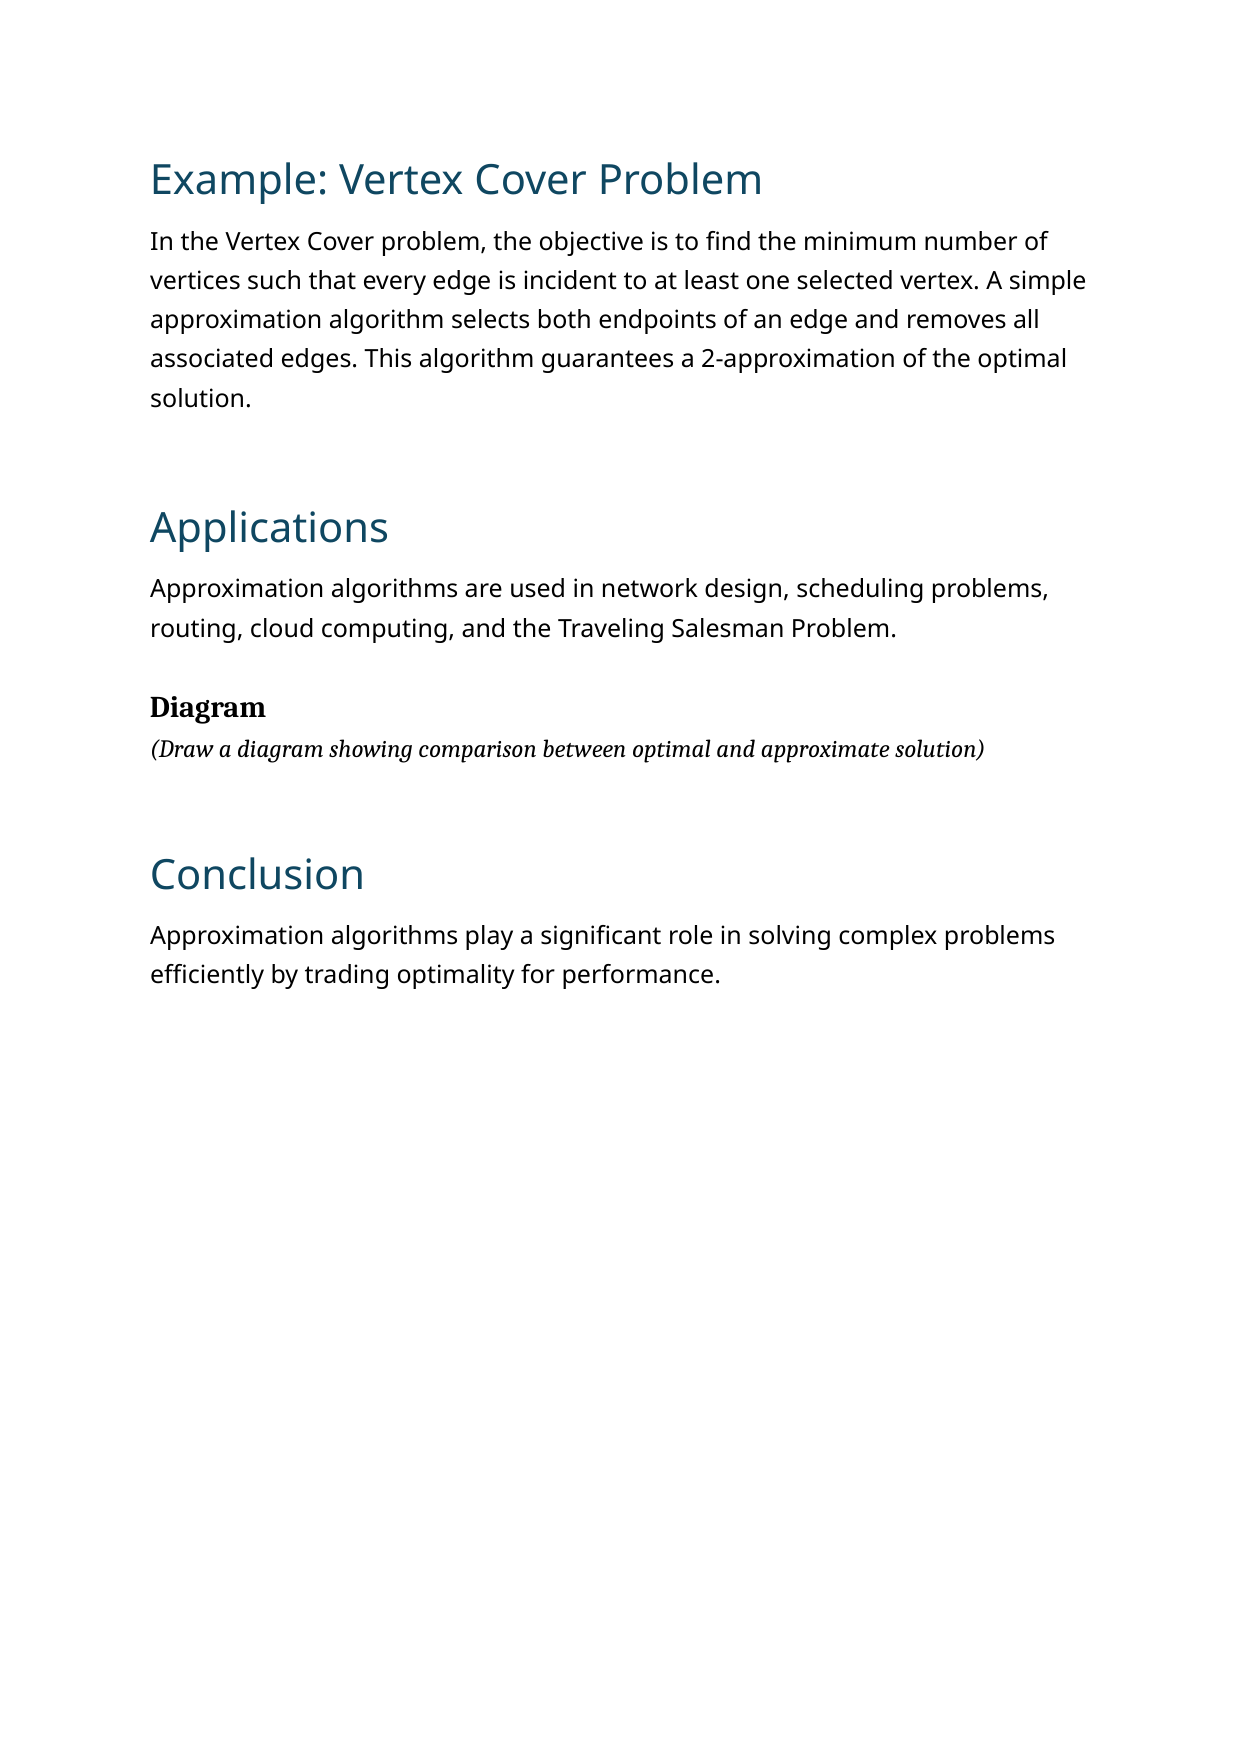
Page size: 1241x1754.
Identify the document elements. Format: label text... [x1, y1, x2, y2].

subtitle Conclusion [149, 844, 1090, 901]
text Diagram [149, 690, 1090, 725]
subtitle Applications [149, 497, 1090, 554]
text Approximation algorithms play a significant role in solving complex problems efficiently by trading optimality for performance. [150, 918, 1090, 991]
text In the Vertex Cover problem, the objective is to find the minimum number of vertices such that every edge is incident to at least one selected vertex. A simple approximation algorithm selects both endpoints of an edge and removes all associated edges. This algorithm guarantees a 2-approximation of the optimal solution. [150, 223, 1090, 414]
text Approximation algorithms are used in network design, scheduling problems, routing, cloud computing, and the Traveling Salesman Problem. [150, 571, 1090, 644]
text (Draw a diagram showing comparison between optimal and approximate solution) [149, 735, 1090, 764]
subtitle Example: Vertex Cover Problem [149, 150, 1090, 207]
